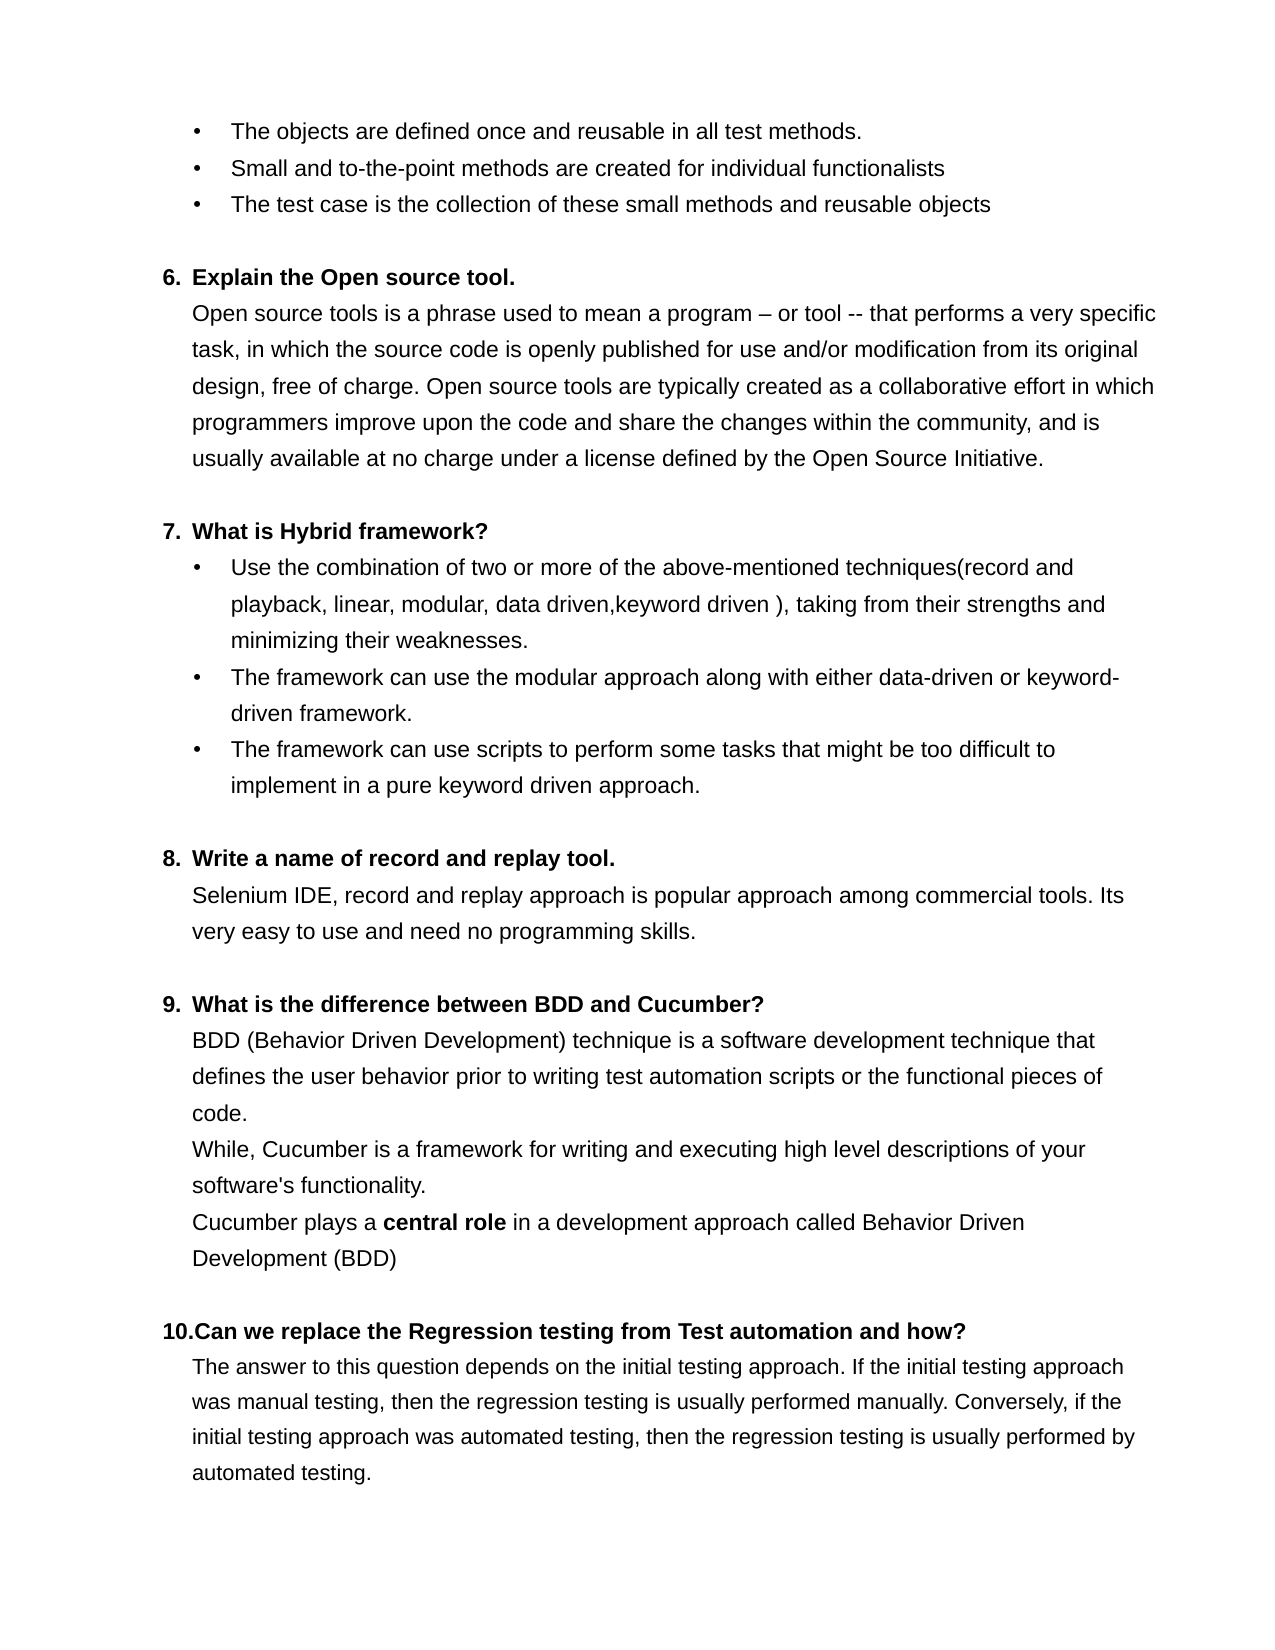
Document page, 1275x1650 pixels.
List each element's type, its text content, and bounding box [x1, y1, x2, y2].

list Cucumber plays a central role in a development approach called Behavior Driven Development (BDD) [162, 1209, 1157, 1271]
list The test case is the collection of these small methods and reusable objects [193, 191, 1157, 217]
list BDD (Behavior Driven Development) technique is a software development technique that defines the user behavior prior to writing test automation scripts or the functional pieces of code. [162, 1027, 1157, 1126]
list What is the difference between BDD and Cucumber? [162, 991, 1157, 1017]
list Use the combination of two or more of the above-mentioned techniques(record and playback, linear, modular, data driven,keyword driven ), taking from their strengths and minimizing their weaknesses. [193, 554, 1157, 653]
list The answer to this question depends on the initial testing approach. If the initial testing approach was manual testing, then the regression testing is usually performed manually. Conversely, if the initial testing approach was automated testing, then the regression testing is usually performed by automated testing. [162, 1354, 1157, 1485]
list Small and to-the-point methods are created for individual functionalists [193, 154, 1157, 181]
list Explain the Open source tool. [162, 263, 1157, 290]
list What is Hybrid framework? [162, 518, 1157, 544]
list Can we replace the Regression testing from Test automation and how? [162, 1318, 1157, 1344]
list The framework can use scripts to perform some tasks that might be too difficult to implement in a pure keyword driven approach. [193, 736, 1157, 799]
list Selenium IDE, record and replay approach is popular approach among commercial tools. Its very easy to use and need no programming skills. [162, 882, 1157, 944]
list Write a name of record and replay tool. [162, 845, 1157, 872]
list While, Cucumber is a framework for writing and executing high level descriptions of your software's functionality. [162, 1136, 1157, 1199]
list The framework can use the modular approach along with either data-driven or keyword-driven framework. [193, 663, 1157, 726]
list Open source tools is a phrase used to mean a program – or tool -- that performs a very specific task, in which the source code is openly published for use and/or modification from its original design, free of charge. Open source tools are typically created as a collaborative effort in which programmers improve upon the code and share the changes within the community, and is usually available at no charge under a license defined by the Open Source Initiative. [162, 300, 1157, 472]
list The objects are defined once and reusable in all test methods. [193, 118, 1157, 144]
